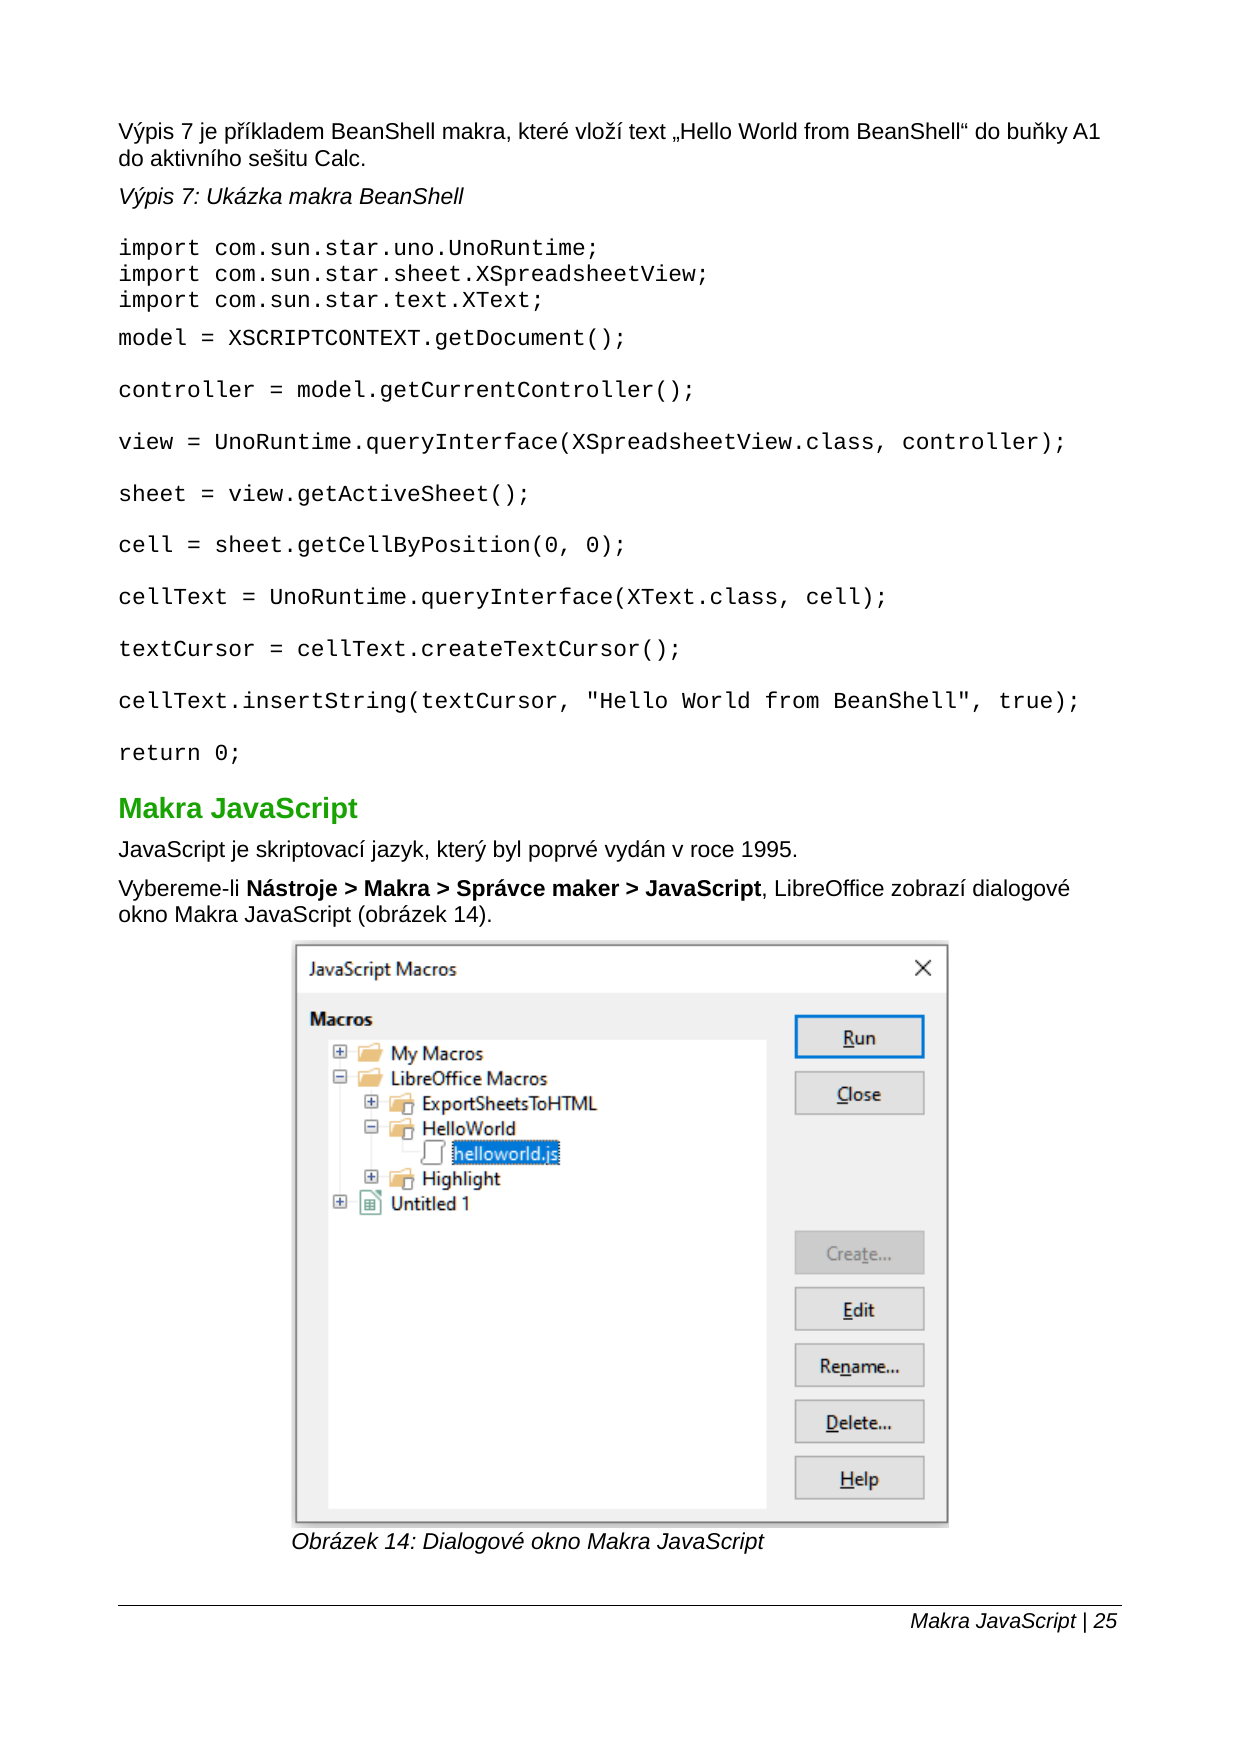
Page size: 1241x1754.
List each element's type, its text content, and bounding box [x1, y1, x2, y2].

text Vybereme-li Nástroje > Makra > Správce maker > JavaScript, LibreOffice zobrazí dialogové okno Makra JavaScript (obrázek 14). [118, 875, 1122, 928]
picture [291, 940, 949, 1528]
text Obrázek 14: Dialogové okno Makra JavaScript [291, 1528, 949, 1554]
subtitle Makra JavaScript [118, 791, 1122, 824]
text Výpis 7 je příkladem BeanShell makra, které vloží text „Hello World from BeanShell“ do buňky A1 do aktivního sešitu Calc. [118, 118, 1122, 171]
text import com.sun.star.uno.UnoRuntime; import com.sun.star.sheet.XSpreadsheetView; import com.sun.star.text.XText; [118, 236, 1122, 314]
text Výpis 7: Ukázka makra BeanShell [118, 183, 1122, 210]
text model = XSCRIPTCONTEXT.getDocument(); controller = model.getCurrentController(); view = UnoRuntime.queryInterface(XSpreadsheetView.class, controller); sheet = view.getActiveSheet(); cell = sheet.getCellByPosition(0, 0); cellText = UnoRuntime.queryInterface(XText.class, cell); textCursor = cellText.createTextCursor(); cellText.insertString(textCursor, "Hello World from BeanShell", true); return 0; [118, 326, 1122, 767]
text JavaScript je skriptovací jazyk, který byl poprvé vydán v roce 1995. [118, 836, 1122, 863]
